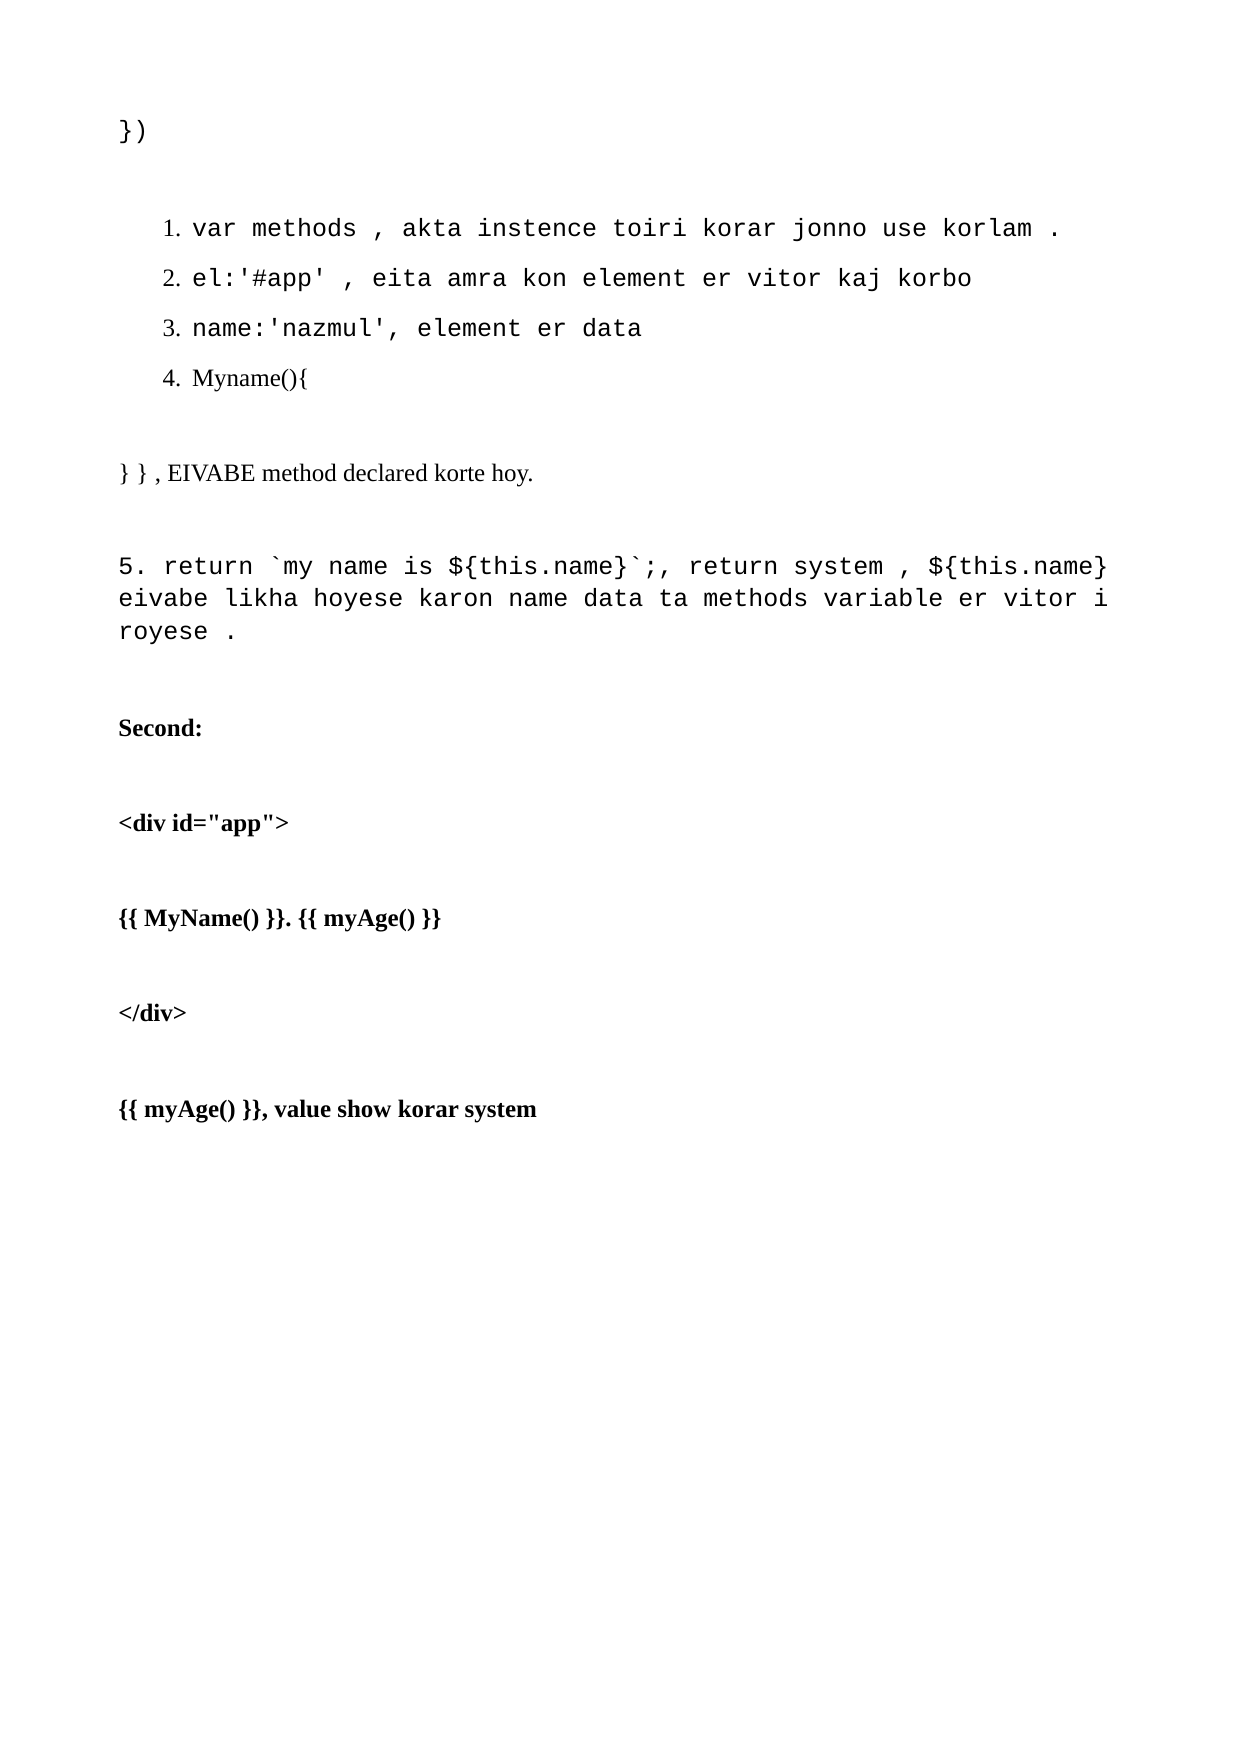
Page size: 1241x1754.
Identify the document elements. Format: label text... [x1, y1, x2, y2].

text } } , EIVABE method declared korte hoy. [118, 458, 1122, 487]
list el:'#app' , eita amra kon element er vitor kaj korbo [162, 263, 1122, 294]
text <div id="app"> [118, 808, 1122, 837]
text ‌ [118, 410, 1122, 439]
text }) [118, 118, 1122, 146]
list name:'nazmul', element er data [162, 313, 1122, 344]
text ‌ [118, 506, 1122, 534]
text ‌ [118, 951, 1122, 980]
text 5. return `my name is ${this.name}`;, return system , ${this.name} eivabe likha hoyese karon name data ta methods variable er vitor i royese . [118, 553, 1122, 647]
text ‌ [118, 665, 1122, 694]
text ‌ [118, 165, 1122, 194]
list var methods , akta instence toiri korar jonno use korlam . [162, 213, 1122, 244]
text ‌ [118, 1046, 1122, 1075]
text {{ MyName() }}. {{ myAge() }} [118, 903, 1122, 932]
text ‌ [118, 856, 1122, 884]
text {{ myAge() }}, value show korar system [118, 1094, 1122, 1122]
text Second: [118, 713, 1122, 742]
text ‌ [118, 761, 1122, 789]
text </div> [118, 998, 1122, 1027]
list Myname(){ [162, 363, 1122, 392]
